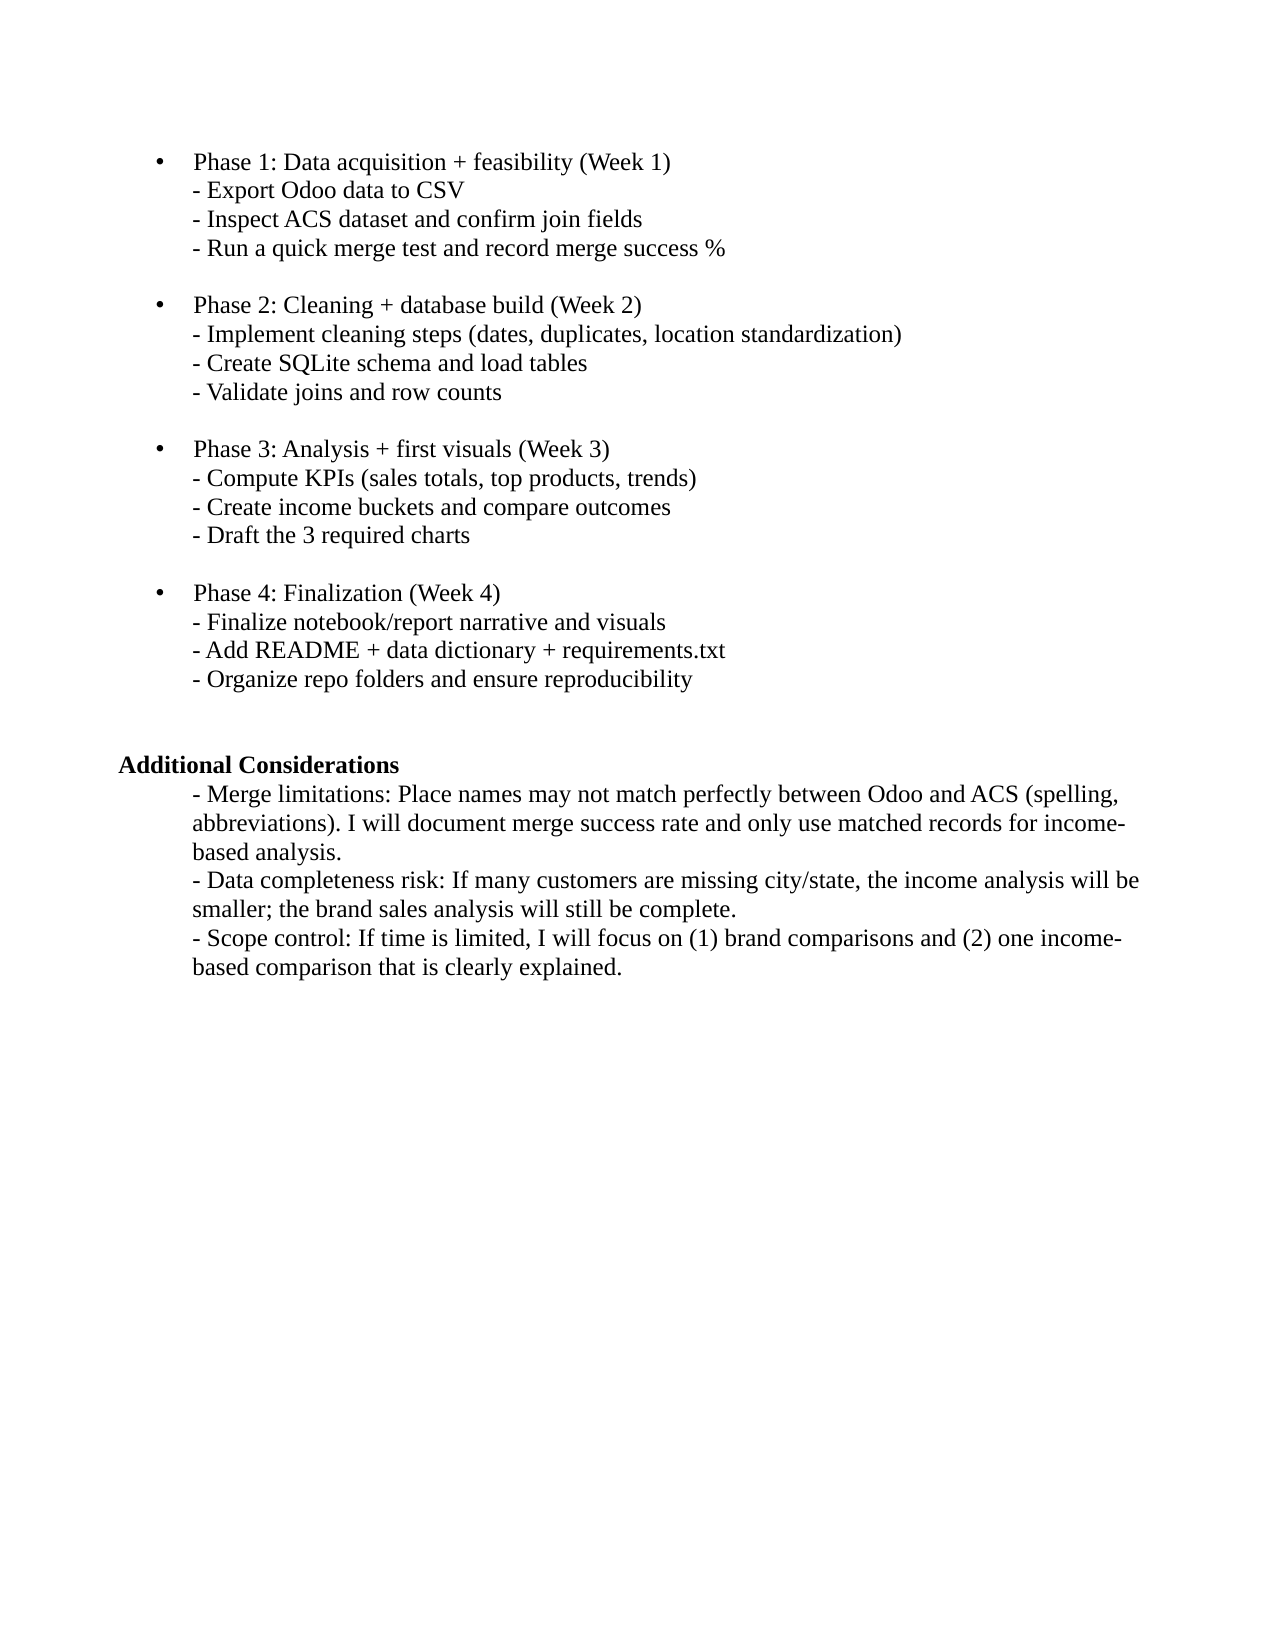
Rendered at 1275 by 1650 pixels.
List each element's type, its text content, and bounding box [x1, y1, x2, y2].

text - Merge limitations: Place names may not match perfectly between Odoo and ACS (spelling, abbreviations). I will document merge success rate and only use matched records for income-based analysis. [192, 779, 1157, 866]
text - Inspect ACS dataset and confirm join fields [192, 204, 1157, 233]
text - Scope control: If time is limited, I will focus on (1) brand comparisons and (2) one income-based comparison that is clearly explained. [192, 923, 1157, 981]
text - Implement cleaning steps (dates, duplicates, location standardization) [192, 319, 1157, 348]
text - Run a quick merge test and record merge success % [192, 233, 1157, 262]
text - Organize repo folders and ensure reproducibility [192, 664, 1157, 693]
text - Finalize notebook/report narrative and visuals [192, 607, 1157, 636]
list Phase 1: Data acquisition + feasibility (Week 1) [156, 147, 1157, 176]
text - Validate joins and row counts [192, 377, 1157, 406]
list Phase 2: Cleaning + database build (Week 2) [156, 291, 1157, 319]
text - Add README + data dictionary + requirements.txt [192, 636, 1157, 664]
text - Create income buckets and compare outcomes [192, 492, 1157, 521]
list Phase 4: Finalization (Week 4) [156, 578, 1157, 607]
text - Draft the 3 required charts [192, 521, 1157, 549]
text - Compute KPIs (sales totals, top products, trends) [192, 463, 1157, 492]
list Phase 3: Analysis + first visuals (Week 3) [156, 434, 1157, 463]
text - Create SQLite schema and load tables [192, 348, 1157, 377]
text - Export Odoo data to CSV [192, 176, 1157, 204]
text - Data completeness risk: If many customers are missing city/state, the income analysis will be smaller; the brand sales analysis will still be complete. [192, 866, 1157, 923]
text Additional Considerations [118, 751, 1157, 779]
